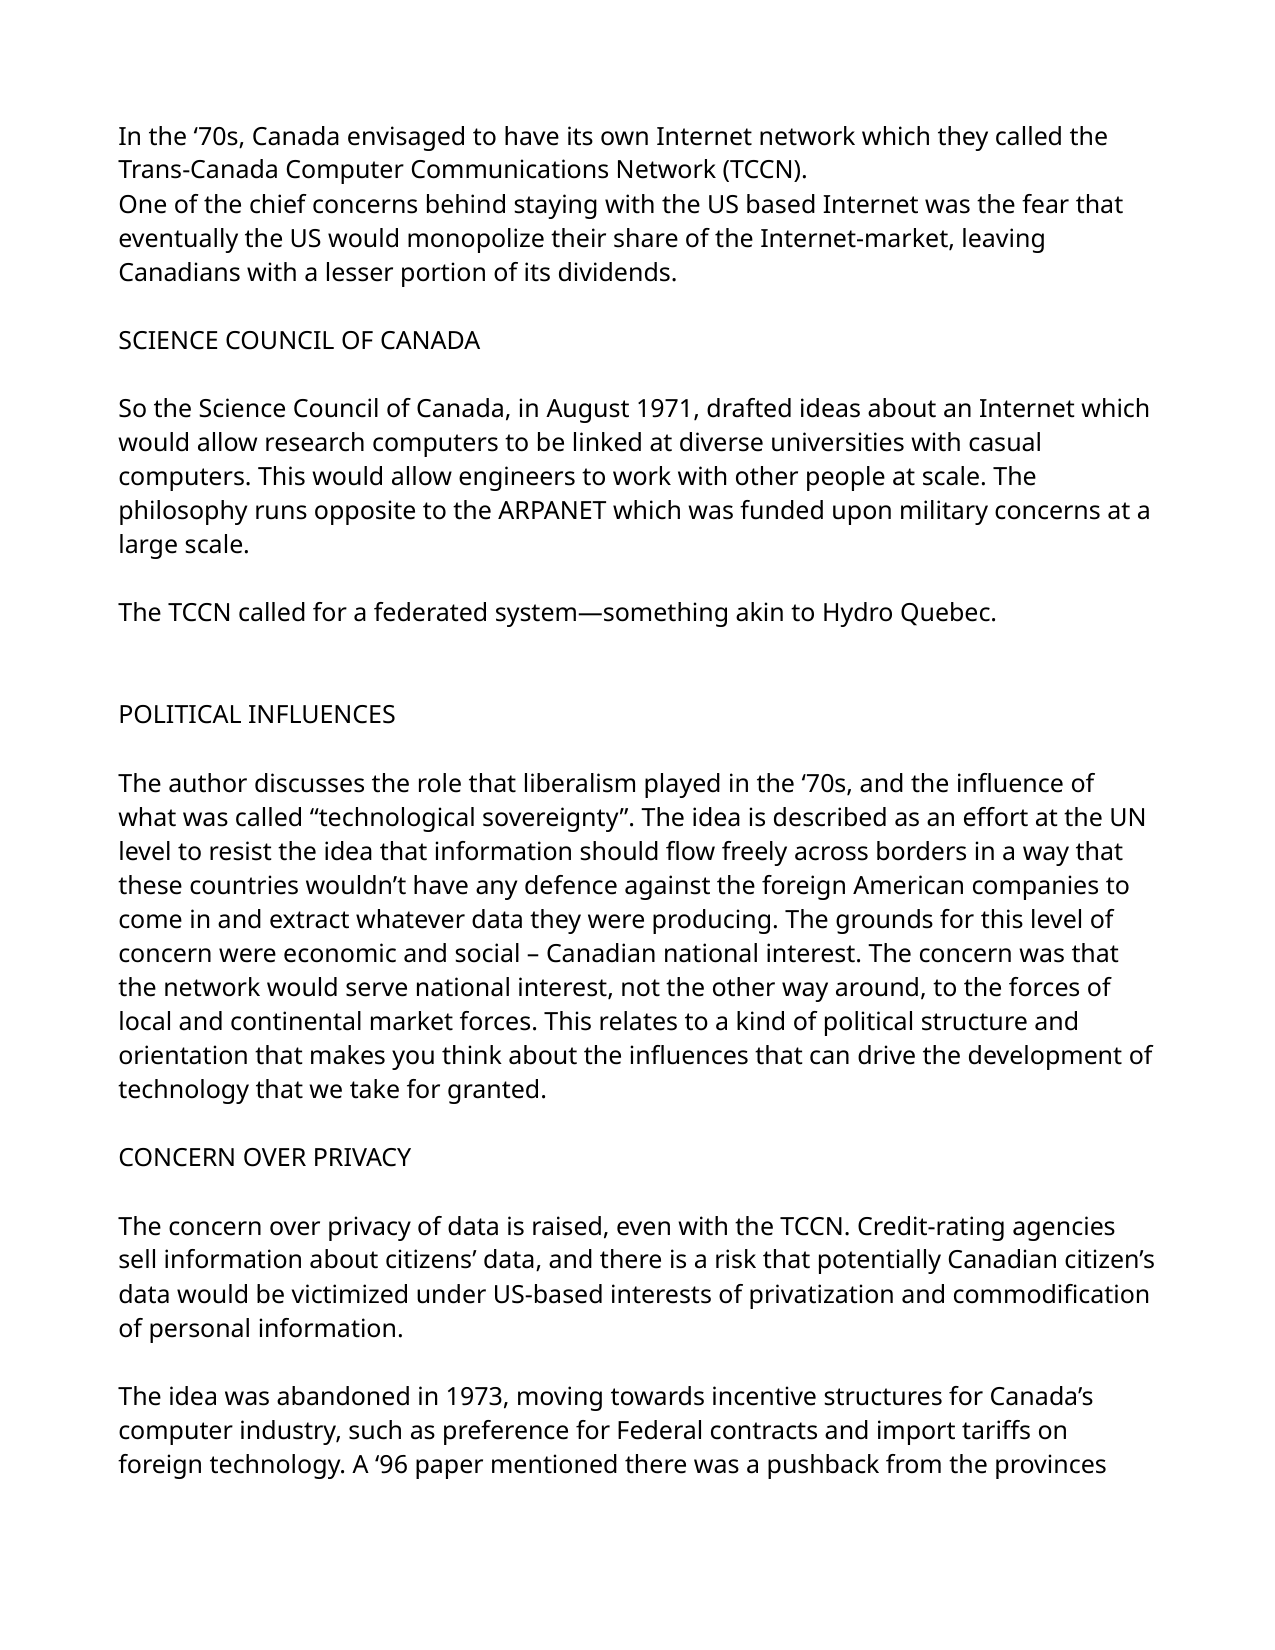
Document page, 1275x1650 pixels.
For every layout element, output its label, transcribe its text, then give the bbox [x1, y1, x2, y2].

text The concern over privacy of data is raised, even with the TCCN. Credit-rating agencies sell information about citizens’ data, and there is a risk that potentially Canadian citizen’s data would be victimized under US-based interests of privatization and commodification of personal information. [118, 1208, 1157, 1344]
text The author discusses the role that liberalism played in the ‘70s, and the influence of what was called “technological sovereignty”. The idea is described as an effort at the UN level to resist the idea that information should flow freely across borders in a way that these countries wouldn’t have any defence against the foreign American companies to come in and extract whatever data they were producing. The grounds for this level of concern were economic and social – Canadian national interest. The concern was that the network would serve national interest, not the other way around, to the forces of local and continental market forces. This relates to a kind of political structure and orientation that makes you think about the influences that can drive the development of technology that we take for granted. [118, 765, 1157, 1106]
text POLITICAL INFLUENCES [118, 697, 1157, 731]
text SCIENCE COUNCIL OF CANADA [118, 322, 1157, 357]
text So the Science Council of Canada, in August 1971, drafted ideas about an Internet which would allow research computers to be linked at diverse universities with casual computers. This would allow engineers to work with other people at scale. The philosophy runs opposite to the ARPANET which was funded upon military concerns at a large scale. [118, 391, 1157, 561]
text The idea was abandoned in 1973, moving towards incentive structures for Canada’s computer industry, such as preference for Federal contracts and import tariffs on foreign technology. A ‘96 paper mentioned there was a pushback from the provinces [118, 1378, 1157, 1481]
text CONCERN OVER PRIVACY [118, 1140, 1157, 1174]
text The TCCN called for a federated system—something akin to Hydro Quebec. [118, 595, 1157, 629]
text In the ‘70s, Canada envisaged to have its own Internet network which they called the Trans-Canada Computer Communications Network (TCCN). [118, 118, 1157, 186]
text One of the chief concerns behind staying with the US based Internet was the fear that eventually the US would monopolize their share of the Internet-market, leaving Canadians with a lesser portion of its dividends. [118, 186, 1157, 288]
